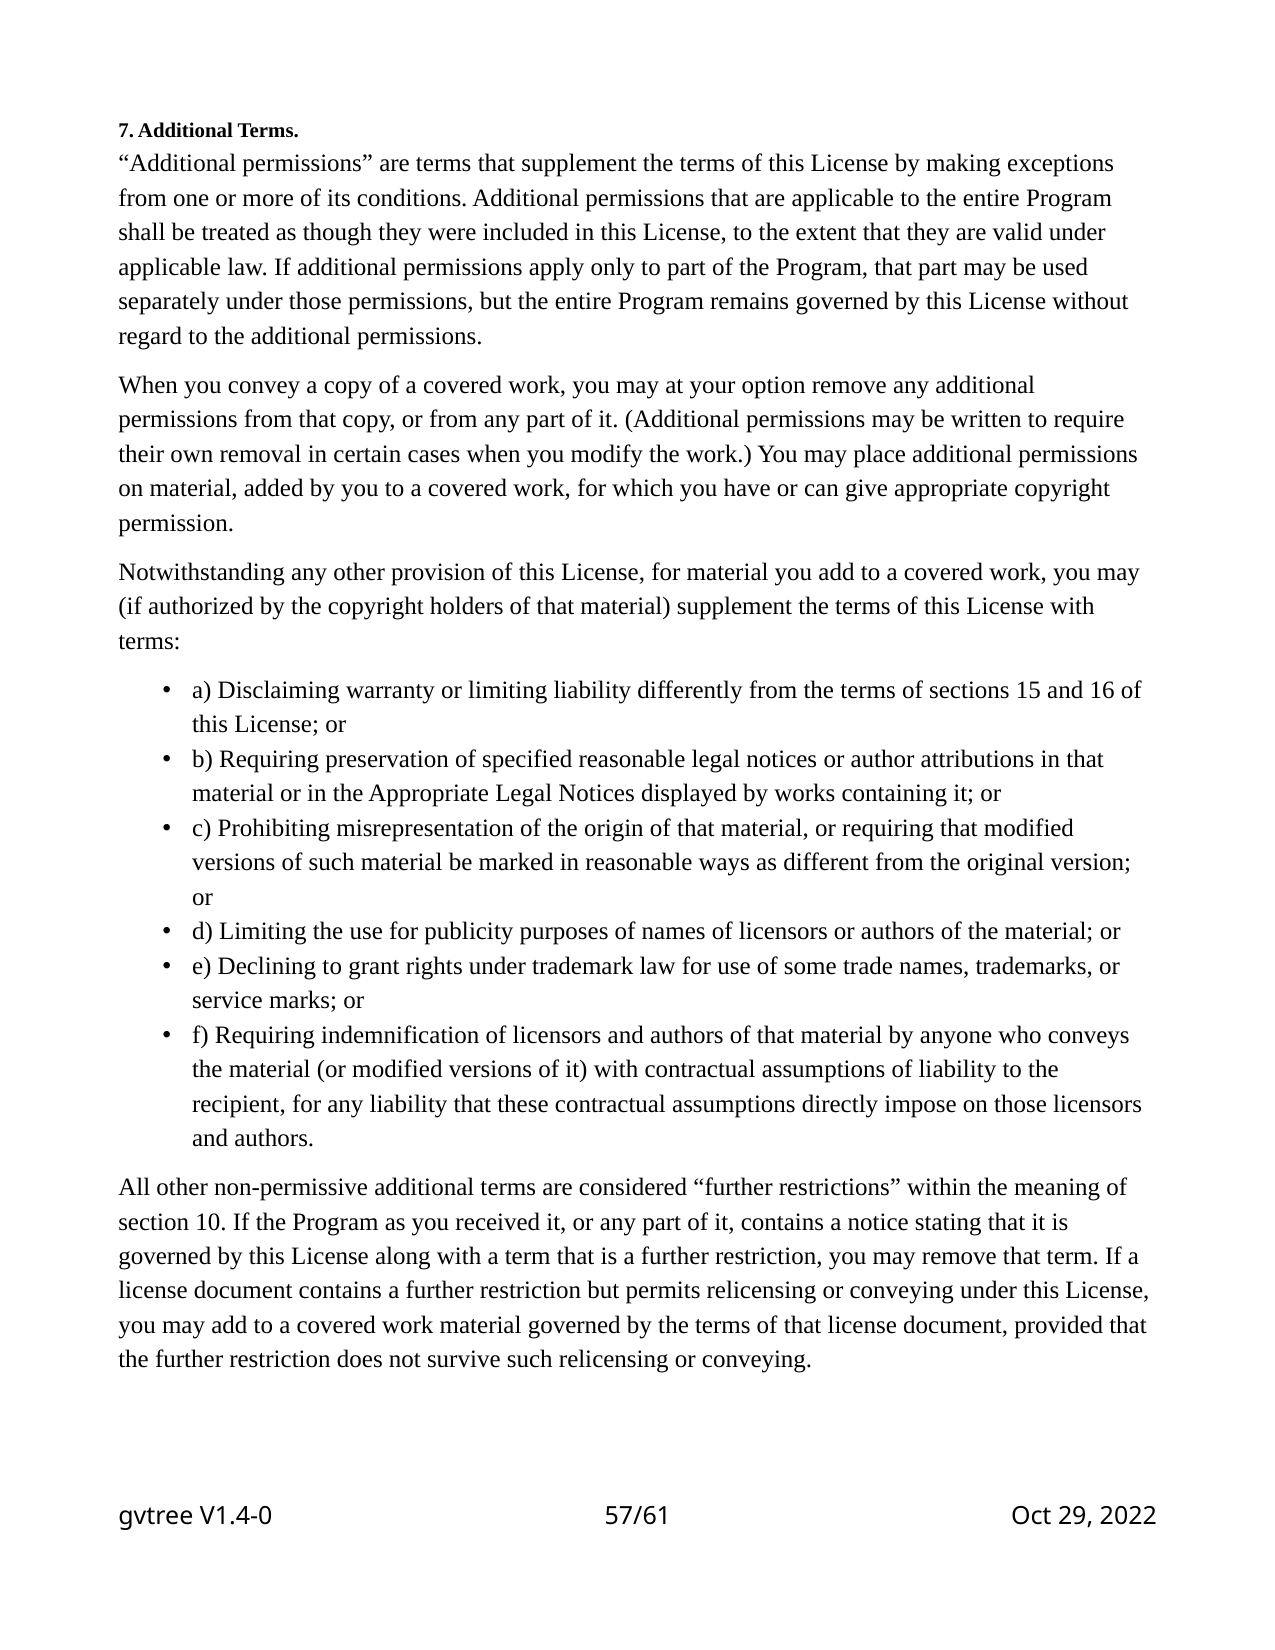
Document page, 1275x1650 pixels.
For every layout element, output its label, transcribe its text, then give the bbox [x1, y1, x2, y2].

list f) Requiring indemnification of licensors and authors of that material by anyone who conveys the material (or modified versions of it) with contractual assumptions of liability to the recipient, for any liability that these contractual assumptions directly impose on those licensors and authors. [162, 1020, 1157, 1152]
text All other non-permissive additional terms are considered “further restrictions” within the meaning of section 10. If the Program as you received it, or any part of it, contains a notice stating that it is governed by this License along with a term that is a further restriction, you may remove that term. If a license document contains a further restriction but permits relicensing or conveying under this License, you may add to a covered work material governed by the terms of that license document, provided that the further restriction does not survive such relicensing or conveying. [118, 1172, 1157, 1373]
text Notwithstanding any other provision of this License, for material you add to a covered work, you may (if authorized by the copyright holders of that material) supplement the terms of this License with terms: [118, 557, 1157, 654]
list d) Limiting the use for publicity purposes of names of licensors or authors of the material; or [162, 916, 1157, 945]
subtitle 7. Additional Terms. [118, 118, 1157, 142]
list c) Prohibiting misrepresentation of the origin of that material, or requiring that modified versions of such material be marked in reasonable ways as different from the original version; or [162, 813, 1157, 911]
list a) Disclaiming warranty or limiting liability differently from the terms of sections 15 and 16 of this License; or [162, 675, 1157, 738]
text “Additional permissions” are terms that supplement the terms of this License by making exceptions from one or more of its conditions. Additional permissions that are applicable to the entire Program shall be treated as though they were included in this License, to the extent that they are valid under applicable law. If additional permissions apply only to part of the Program, that part may be used separately under those permissions, but the entire Program remains governed by this License without regard to the additional permissions. [118, 148, 1157, 349]
list e) Declining to grant rights under trademark law for use of some trade names, trademarks, or service marks; or [162, 951, 1157, 1014]
text When you convey a copy of a covered work, you may at your option remove any additional permissions from that copy, or from any part of it. (Additional permissions may be written to require their own removal in certain cases when you modify the work.) You may place additional permissions on material, added by you to a covered work, for which you have or can give appropriate copyright permission. [118, 370, 1157, 537]
list b) Requiring preservation of specified reasonable legal notices or author attributions in that material or in the Appropriate Legal Notices displayed by works containing it; or [162, 744, 1157, 807]
